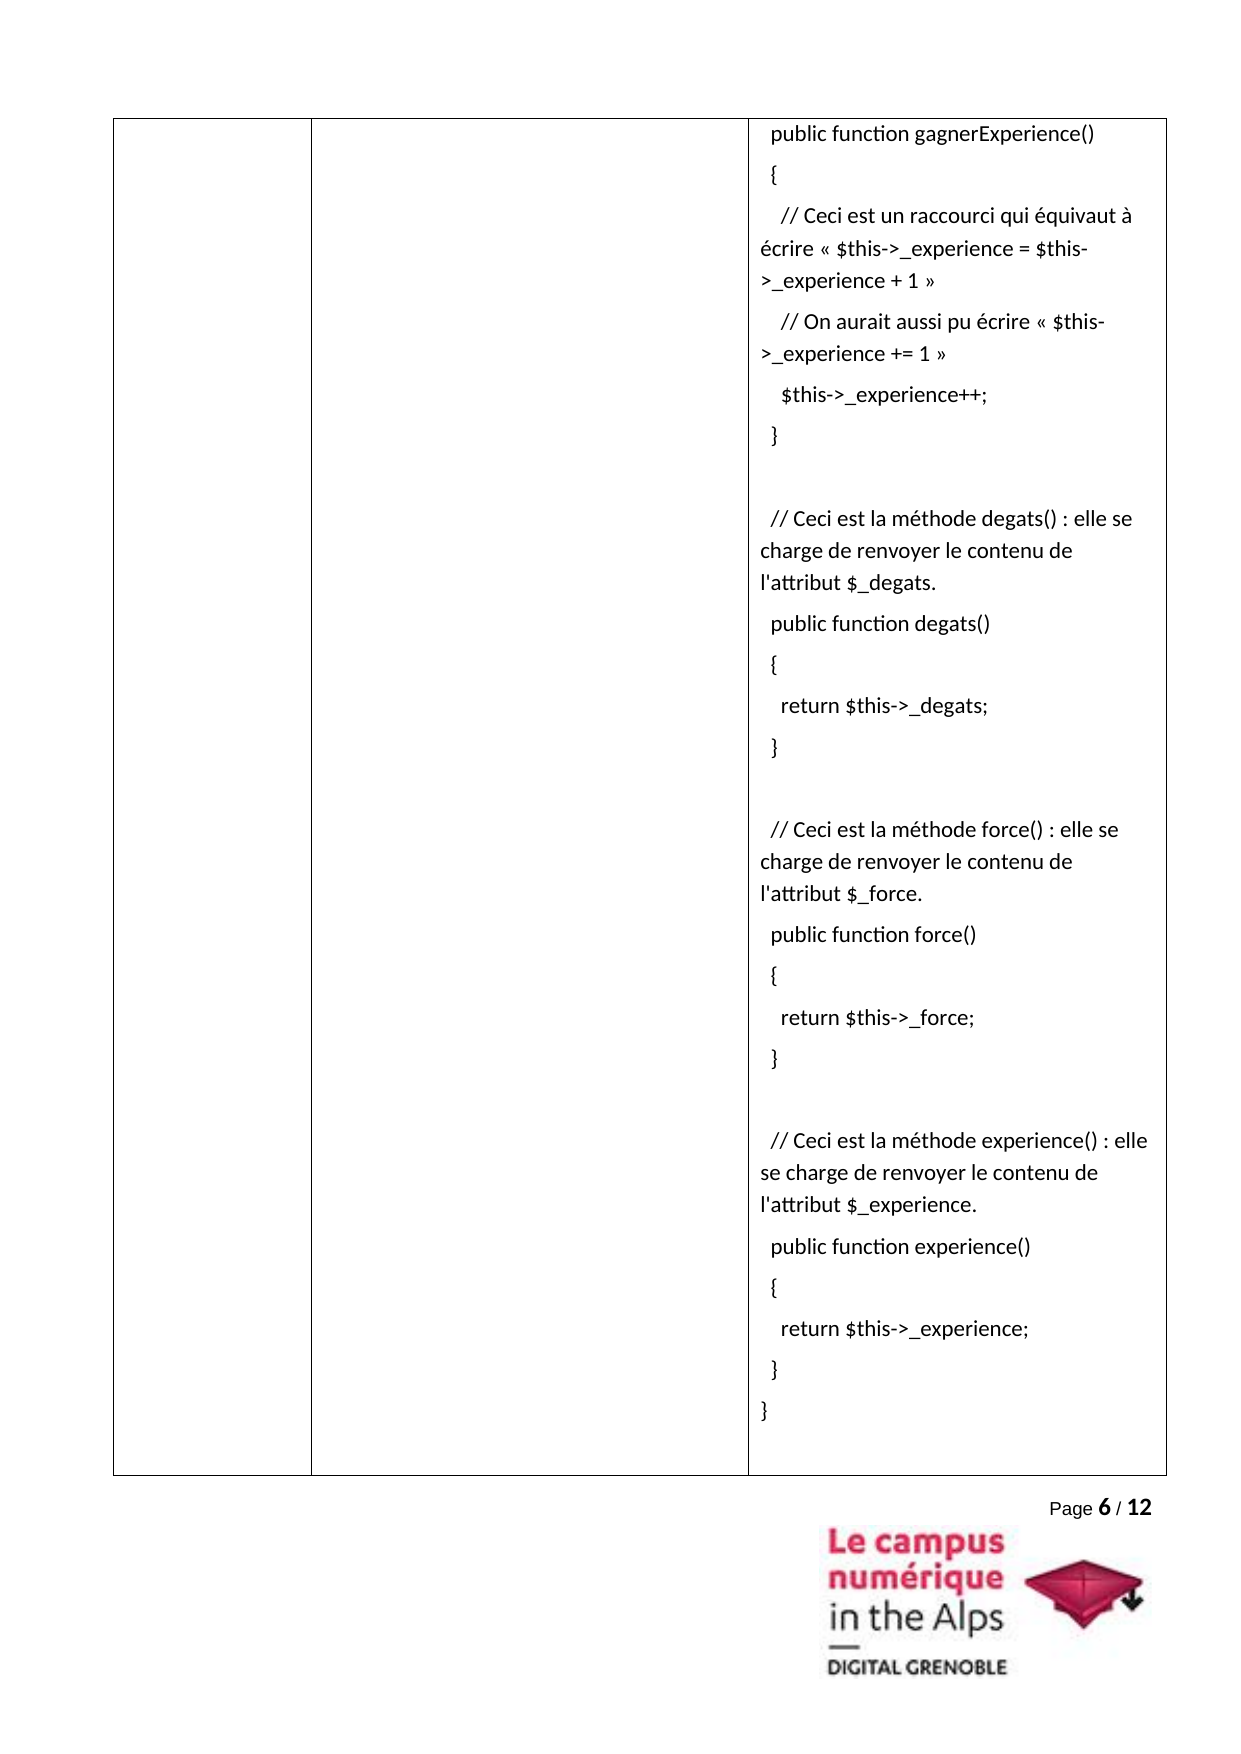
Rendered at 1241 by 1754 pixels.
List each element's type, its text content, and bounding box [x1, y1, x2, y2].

table_cell [114, 119, 311, 1474]
picture [819, 1525, 1152, 1679]
table_cell [312, 119, 748, 1474]
table_cell public function gagnerExperience() { // Ceci est un raccourci qui équivaut à écrire « $this->_experience = $this->_experience + 1 » // On aurait aussi pu écrire « $this->_experience += 1 » $this->_experience++; } // Ceci est la méthode degats() : elle se charge de renvoyer le contenu de l'attribut $_degats. public function degats() { return $this->_degats; } // Ceci est la méthode force() : elle se charge de renvoyer le contenu de l'attribut $_force. public function force() { return $this->_force; } // Ceci est la méthode experience() : elle se charge de renvoyer le contenu de l'attribut $_experience. public function experience() { return $this->_experience; } } [749, 119, 1166, 1474]
